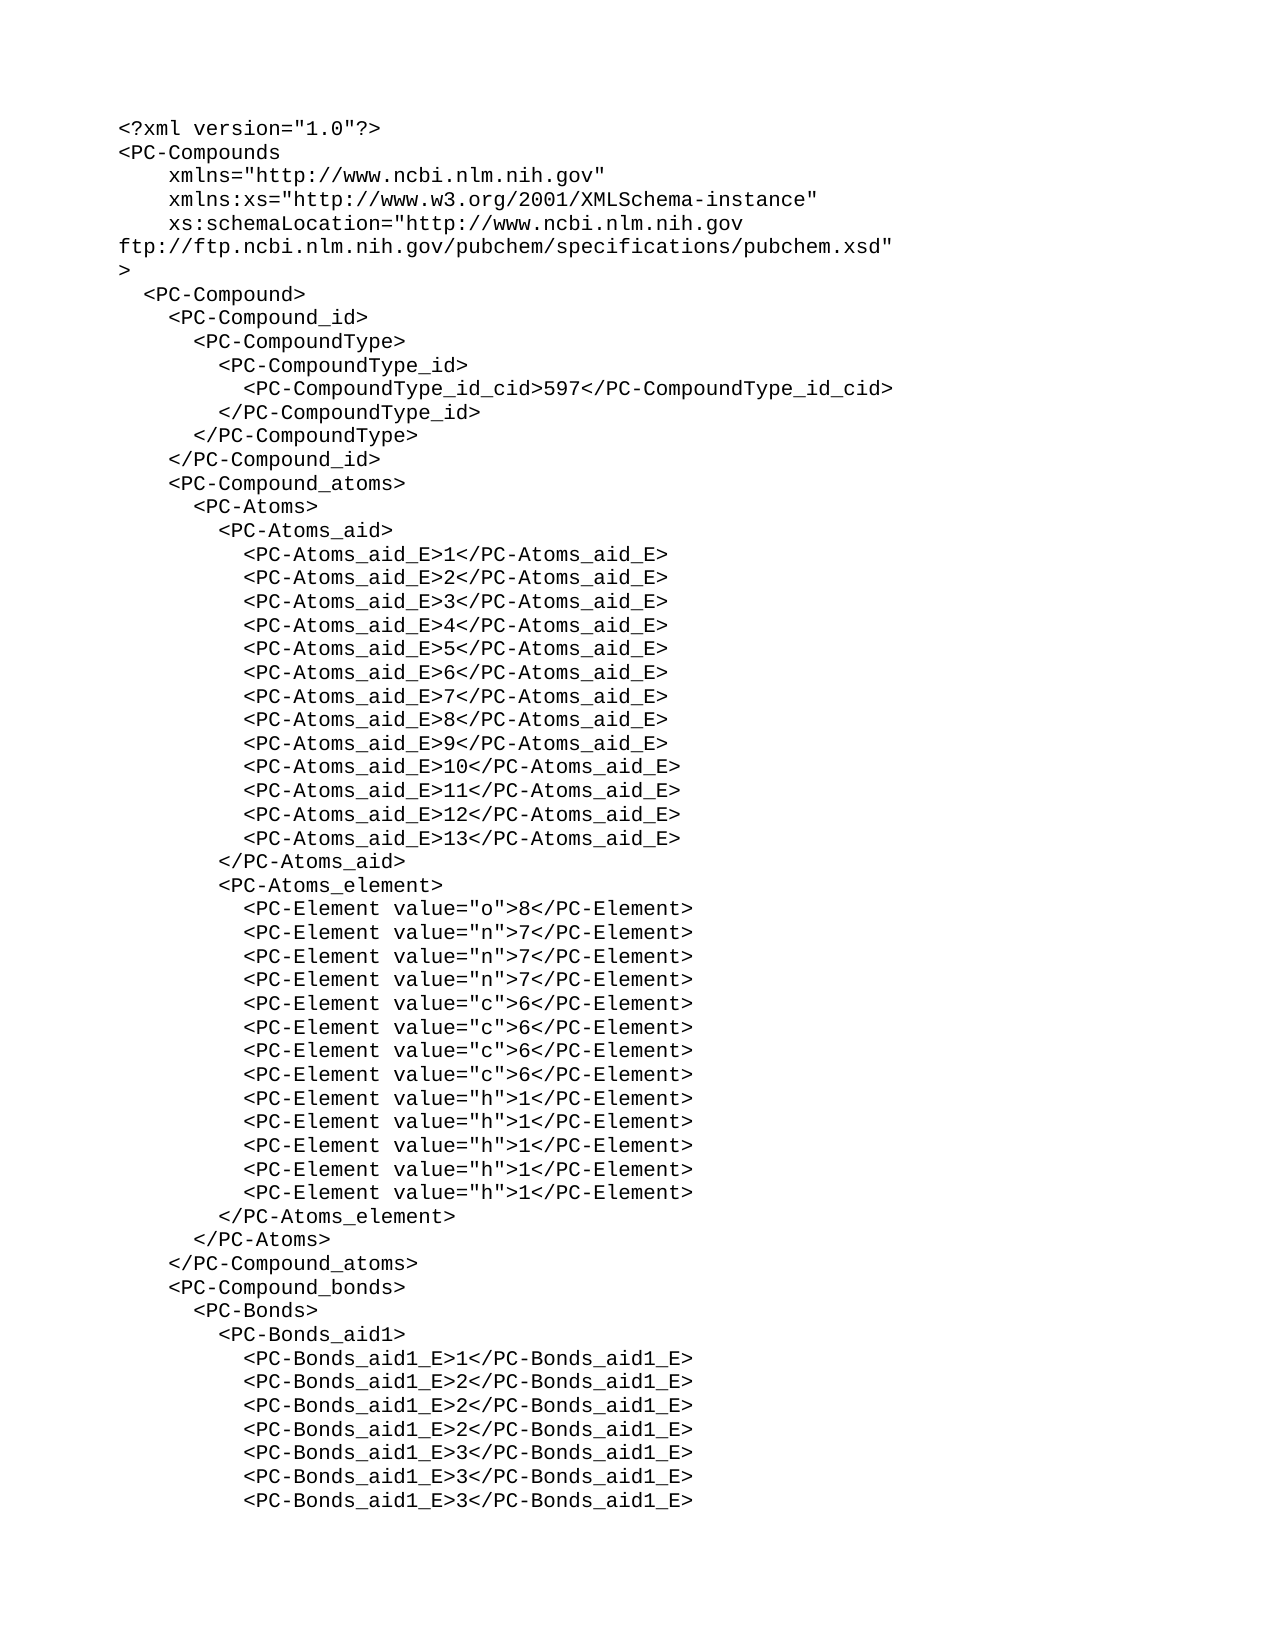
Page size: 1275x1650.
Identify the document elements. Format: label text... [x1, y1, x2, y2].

text <PC-Bonds_aid1_E>3</PC-Bonds_aid1_E> [118, 1442, 1157, 1466]
text <PC-Bonds_aid1> [118, 1324, 1157, 1348]
text <PC-Atoms_aid_E>3</PC-Atoms_aid_E> [118, 591, 1157, 615]
text <PC-Element value="h">1</PC-Element> [118, 1135, 1157, 1158]
text <PC-Atoms_aid> [118, 520, 1157, 544]
text xmlns="http://www.ncbi.nlm.nih.gov" [118, 165, 1157, 189]
text <PC-Element value="o">8</PC-Element> [118, 898, 1157, 922]
text <PC-Element value="n">7</PC-Element> [118, 946, 1157, 969]
text <PC-Atoms_aid_E>8</PC-Atoms_aid_E> [118, 709, 1157, 733]
text <PC-Element value="n">7</PC-Element> [118, 922, 1157, 946]
text <PC-CompoundType_id_cid>597</PC-CompoundType_id_cid> [118, 378, 1157, 402]
text <PC-Element value="h">1</PC-Element> [118, 1111, 1157, 1135]
text <PC-Bonds_aid1_E>2</PC-Bonds_aid1_E> [118, 1371, 1157, 1395]
text <PC-Element value="h">1</PC-Element> [118, 1158, 1157, 1182]
text <PC-CompoundType_id> [118, 354, 1157, 378]
text <PC-Element value="h">1</PC-Element> [118, 1088, 1157, 1111]
text <PC-Bonds> [118, 1300, 1157, 1324]
text <PC-Atoms_aid_E>12</PC-Atoms_aid_E> [118, 804, 1157, 827]
text <PC-Element value="c">6</PC-Element> [118, 993, 1157, 1017]
text <PC-Compound_atoms> [118, 473, 1157, 496]
text <PC-Bonds_aid1_E>3</PC-Bonds_aid1_E> [118, 1489, 1157, 1513]
text <PC-Compound_bonds> [118, 1277, 1157, 1300]
text <PC-Element value="c">6</PC-Element> [118, 1064, 1157, 1088]
text <PC-Element value="n">7</PC-Element> [118, 969, 1157, 993]
text <PC-Bonds_aid1_E>3</PC-Bonds_aid1_E> [118, 1466, 1157, 1489]
text </PC-Compound_atoms> [118, 1253, 1157, 1277]
text <PC-Atoms_aid_E>5</PC-Atoms_aid_E> [118, 638, 1157, 662]
text </PC-Compound_id> [118, 449, 1157, 473]
text <PC-Element value="c">6</PC-Element> [118, 1040, 1157, 1064]
text <PC-Bonds_aid1_E>1</PC-Bonds_aid1_E> [118, 1348, 1157, 1371]
text <PC-Atoms_aid_E>9</PC-Atoms_aid_E> [118, 733, 1157, 757]
text </PC-CompoundType_id> [118, 402, 1157, 426]
text <PC-CompoundType> [118, 331, 1157, 354]
text xs:schemaLocation="http://www.ncbi.nlm.nih.gov ftp://ftp.ncbi.nlm.nih.gov/pubchem/specifications/pubchem.xsd" [118, 213, 1157, 260]
text <PC-Bonds_aid1_E>2</PC-Bonds_aid1_E> [118, 1395, 1157, 1419]
text <PC-Atoms_element> [118, 875, 1157, 898]
text <?xml version="1.0"?> [118, 118, 1157, 142]
text <PC-Atoms_aid_E>6</PC-Atoms_aid_E> [118, 662, 1157, 686]
text </PC-Atoms_aid> [118, 851, 1157, 875]
text </PC-Atoms> [118, 1229, 1157, 1253]
text <PC-Atoms_aid_E>1</PC-Atoms_aid_E> [118, 544, 1157, 567]
text </PC-Atoms_element> [118, 1206, 1157, 1229]
text xmlns:xs="http://www.w3.org/2001/XMLSchema-instance" [118, 189, 1157, 213]
text </PC-CompoundType> [118, 426, 1157, 449]
text <PC-Atoms> [118, 496, 1157, 520]
text <PC-Atoms_aid_E>2</PC-Atoms_aid_E> [118, 567, 1157, 591]
text <PC-Atoms_aid_E>10</PC-Atoms_aid_E> [118, 757, 1157, 780]
text <PC-Atoms_aid_E>7</PC-Atoms_aid_E> [118, 686, 1157, 709]
text <PC-Element value="h">1</PC-Element> [118, 1182, 1157, 1206]
text <PC-Compound_id> [118, 307, 1157, 331]
text <PC-Compound> [118, 284, 1157, 307]
text <PC-Compounds [118, 142, 1157, 165]
text <PC-Element value="c">6</PC-Element> [118, 1017, 1157, 1040]
text <PC-Atoms_aid_E>13</PC-Atoms_aid_E> [118, 827, 1157, 851]
text <PC-Atoms_aid_E>4</PC-Atoms_aid_E> [118, 615, 1157, 638]
text <PC-Bonds_aid1_E>2</PC-Bonds_aid1_E> [118, 1419, 1157, 1442]
text > [118, 260, 1157, 284]
text <PC-Atoms_aid_E>11</PC-Atoms_aid_E> [118, 780, 1157, 804]
